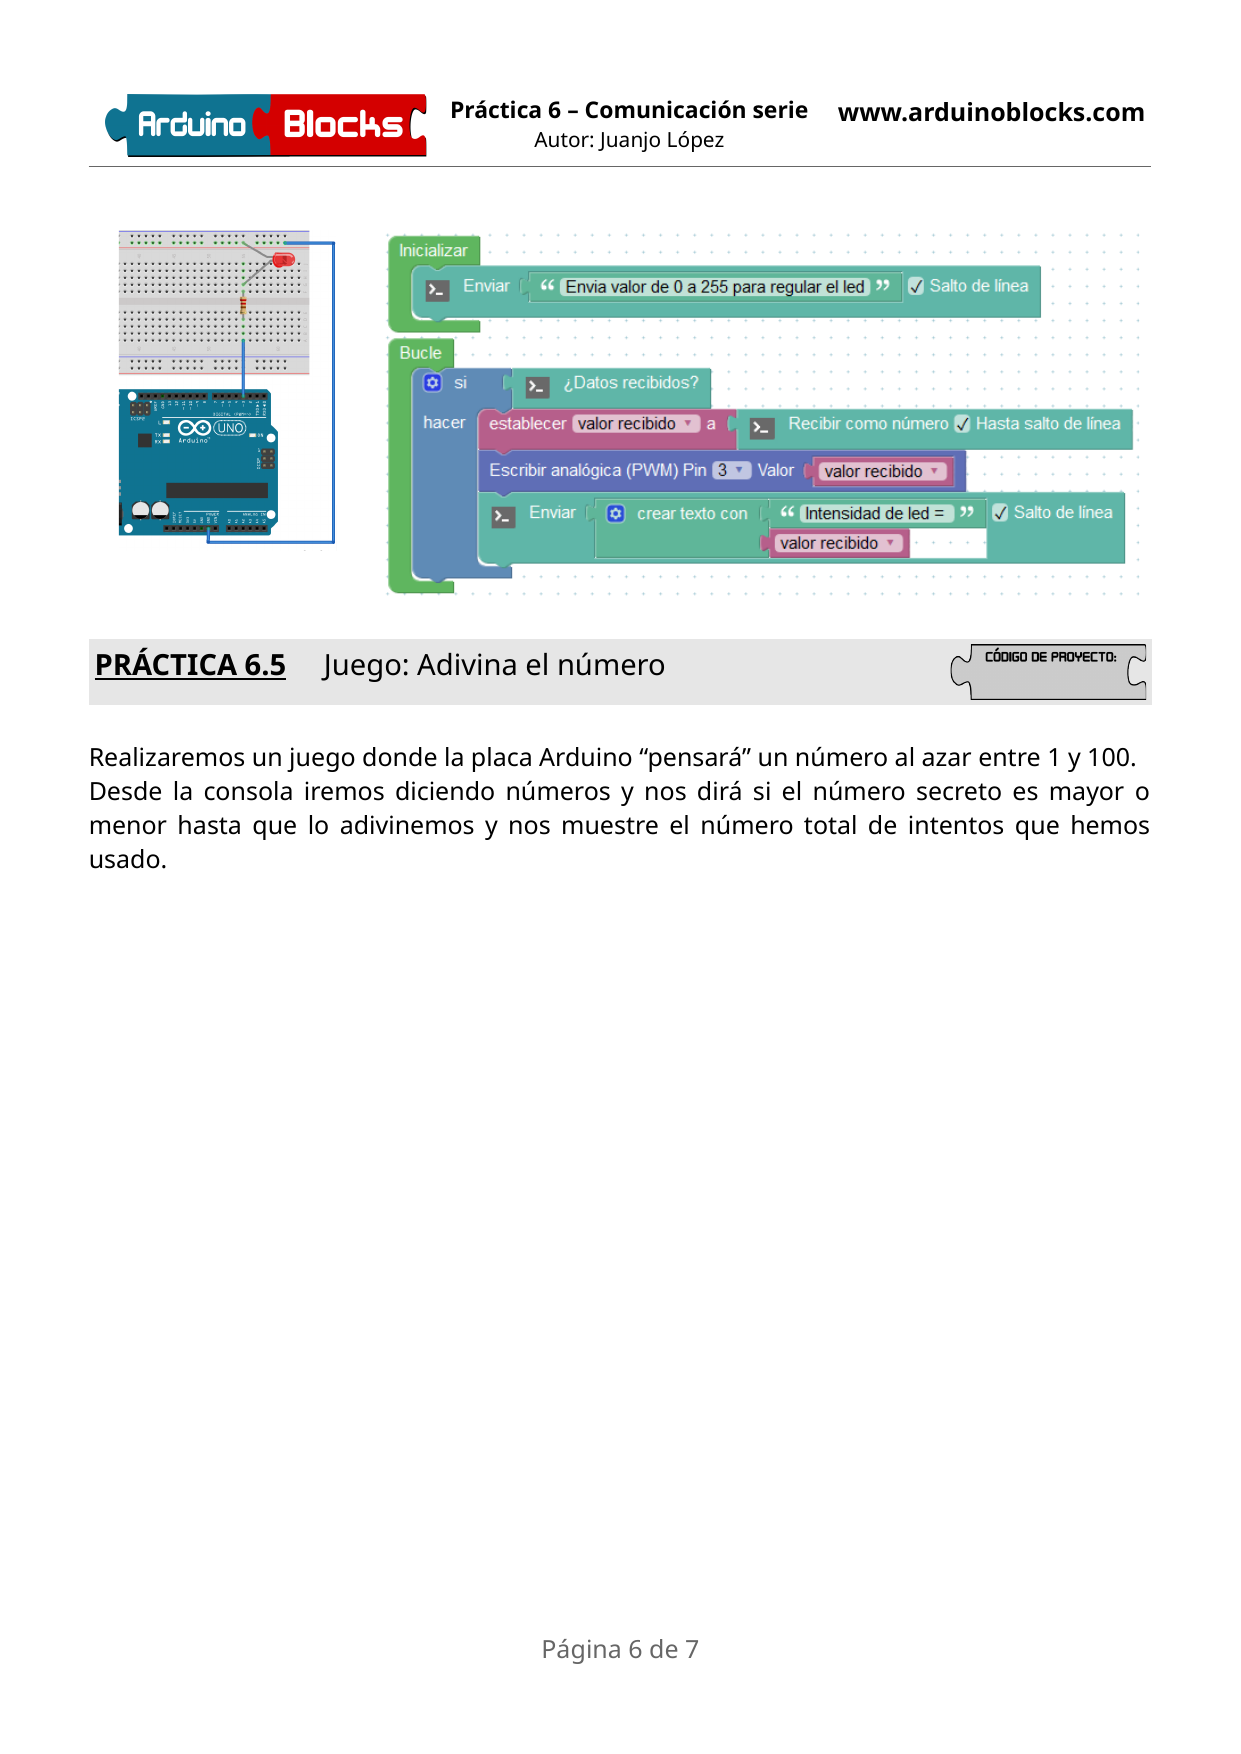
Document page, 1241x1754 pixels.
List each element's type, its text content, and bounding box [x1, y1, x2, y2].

picture [105, 94, 427, 157]
table_header [89, 224, 367, 639]
picture [950, 644, 1147, 700]
text Desde la consola iremos diciendo números y nos dirá si el número secreto es mayor o menor hasta que lo adivinemos y nos muestre el número total de intentos que hemos usado. [88, 773, 1152, 876]
picture [378, 230, 1140, 599]
table_header [367, 224, 1152, 639]
text Realizaremos un juego donde la placa Arduino “pensará” un número al azar entre 1 y 100. [88, 739, 1152, 773]
table_header PRÁCTICA 6.5 [89, 639, 318, 705]
picture [118, 230, 337, 551]
table_header [945, 639, 1152, 705]
table_header Juego: Adivina el número [318, 639, 945, 705]
